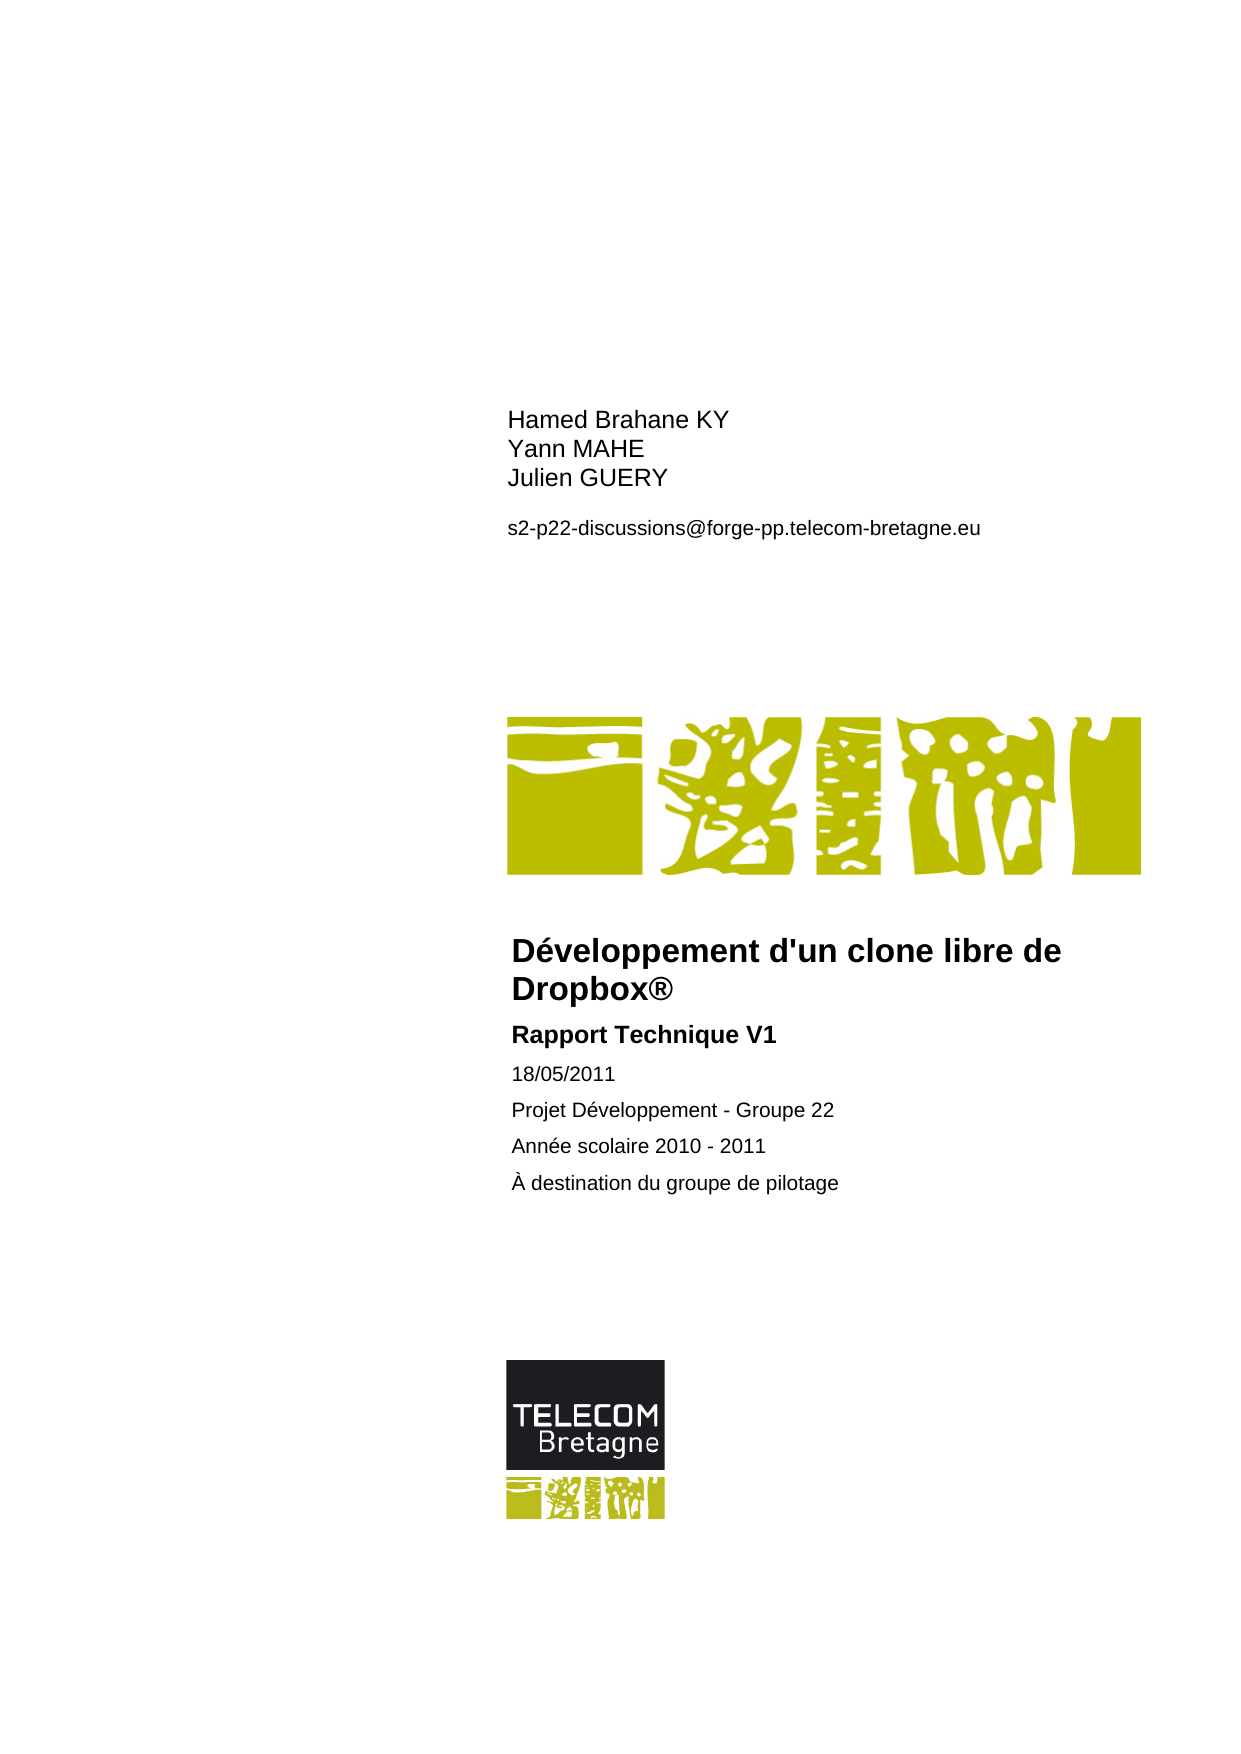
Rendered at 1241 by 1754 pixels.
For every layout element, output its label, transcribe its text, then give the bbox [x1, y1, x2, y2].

table_header Hamed Brahane KY Yann MAHE Julien GUERY s2-p22-discussions@forge-pp.telecom-bretagne.eu [507, 405, 1141, 686]
table_header Développement d'un clone libre de Dropbox® Rapport Technique V1 18/05/2011 Projet Développement - Groupe 22 Année scolaire 2010 - 2011 À destination du groupe de pilotage [511, 931, 1145, 1211]
